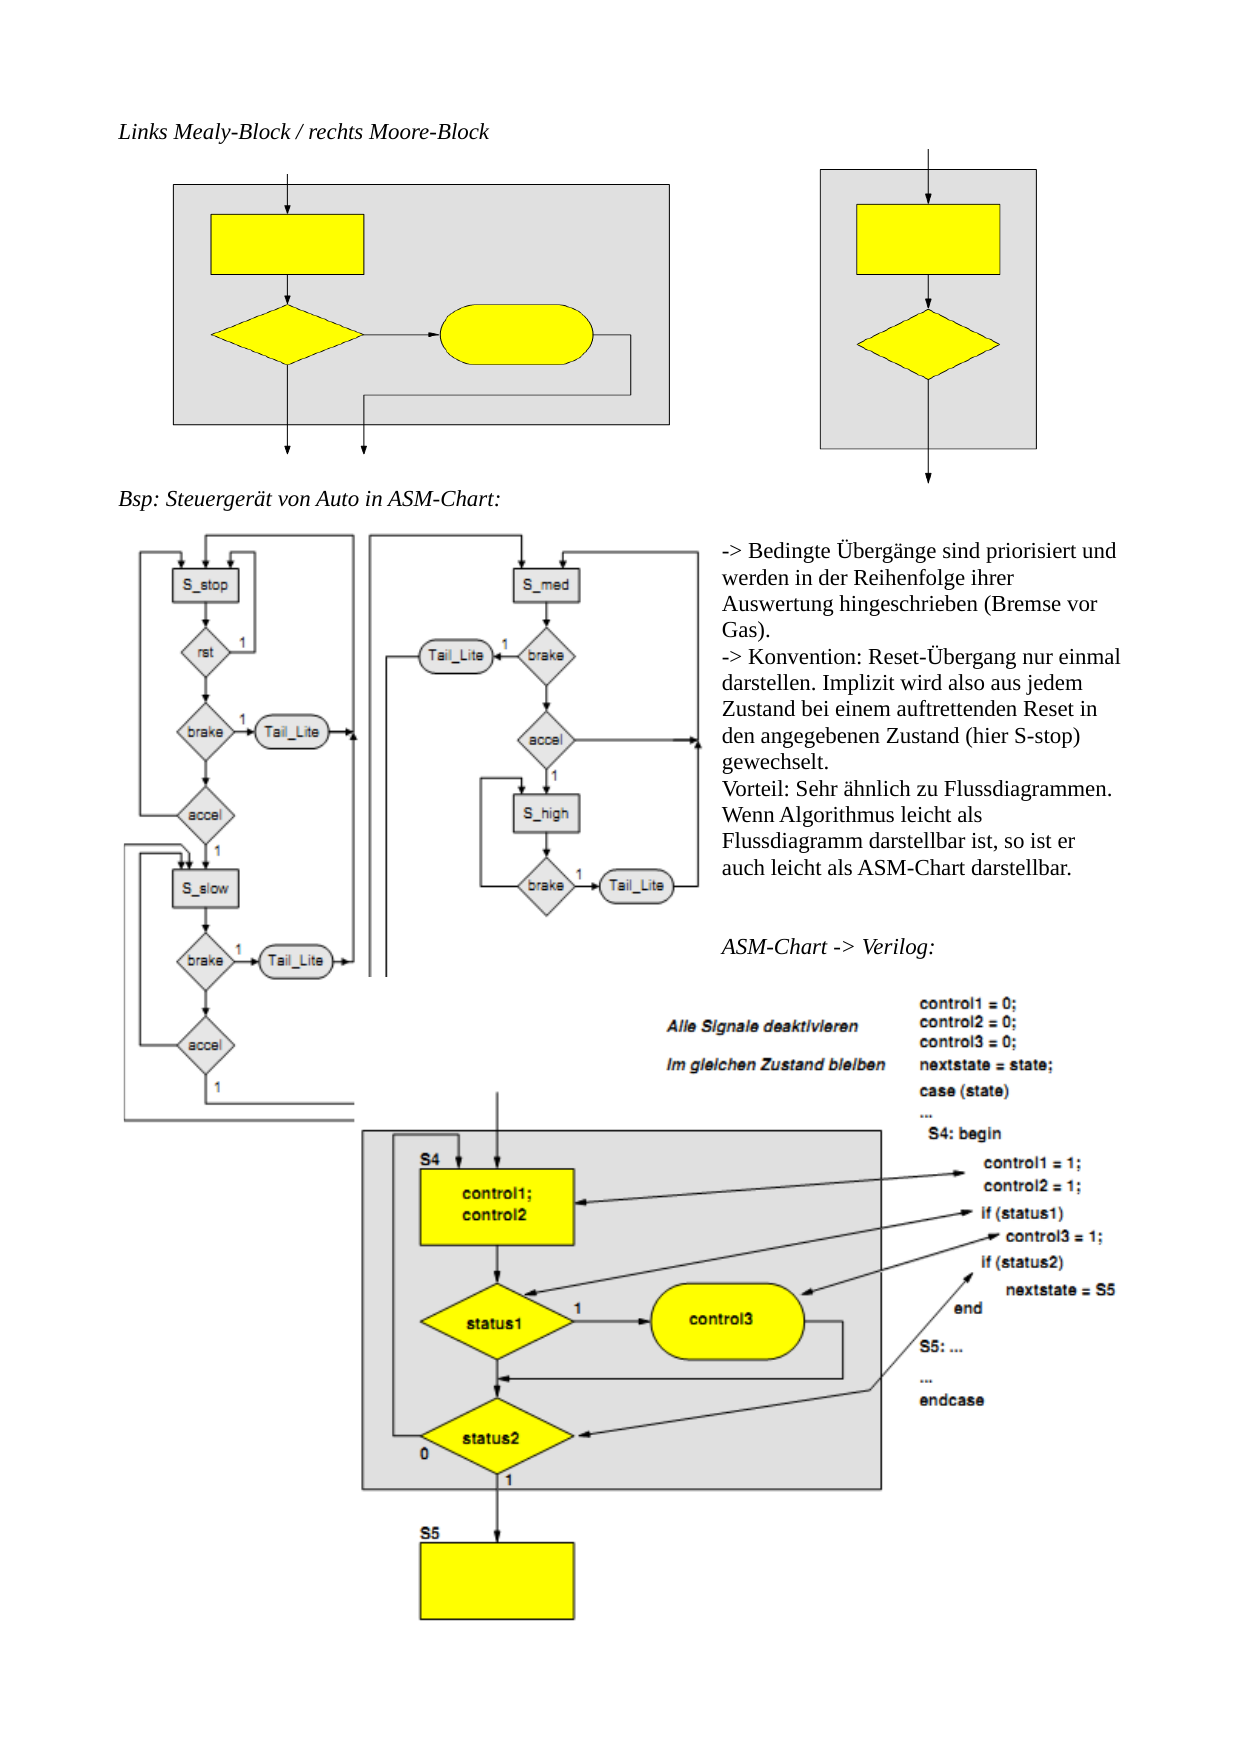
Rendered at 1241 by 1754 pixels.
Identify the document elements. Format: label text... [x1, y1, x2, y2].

picture [123, 529, 1120, 1628]
picture [812, 149, 1045, 485]
picture [162, 174, 672, 455]
text Vorteil: Sehr ähnlich zu Flussdiagrammen. Wenn Algorithmus leicht als Flussdiagramm darstellbar ist, so ist er auch leicht als ASM-Chart darstellbar. [710, 774, 1122, 880]
text -> Konvention: Reset-Übergang nur einmal darstellen. Implizit wird also aus jedem Zustand bei einem auftrettenden Reset in den angegebenen Zustand (hier S-stop) gewechselt. [710, 643, 1122, 774]
text Links Mealy-Block / rechts Moore-Block [118, 118, 1122, 144]
text Bsp: Steuergerät von Auto in ASM-Chart: [118, 144, 1122, 511]
text -> Bedingte Übergänge sind priorisiert und werden in der Reihenfolge ihrer Auswertung hingeschrieben (Bremse vor Gas). [710, 537, 1122, 643]
text ASM-Chart -> Verilog: [710, 933, 1122, 959]
